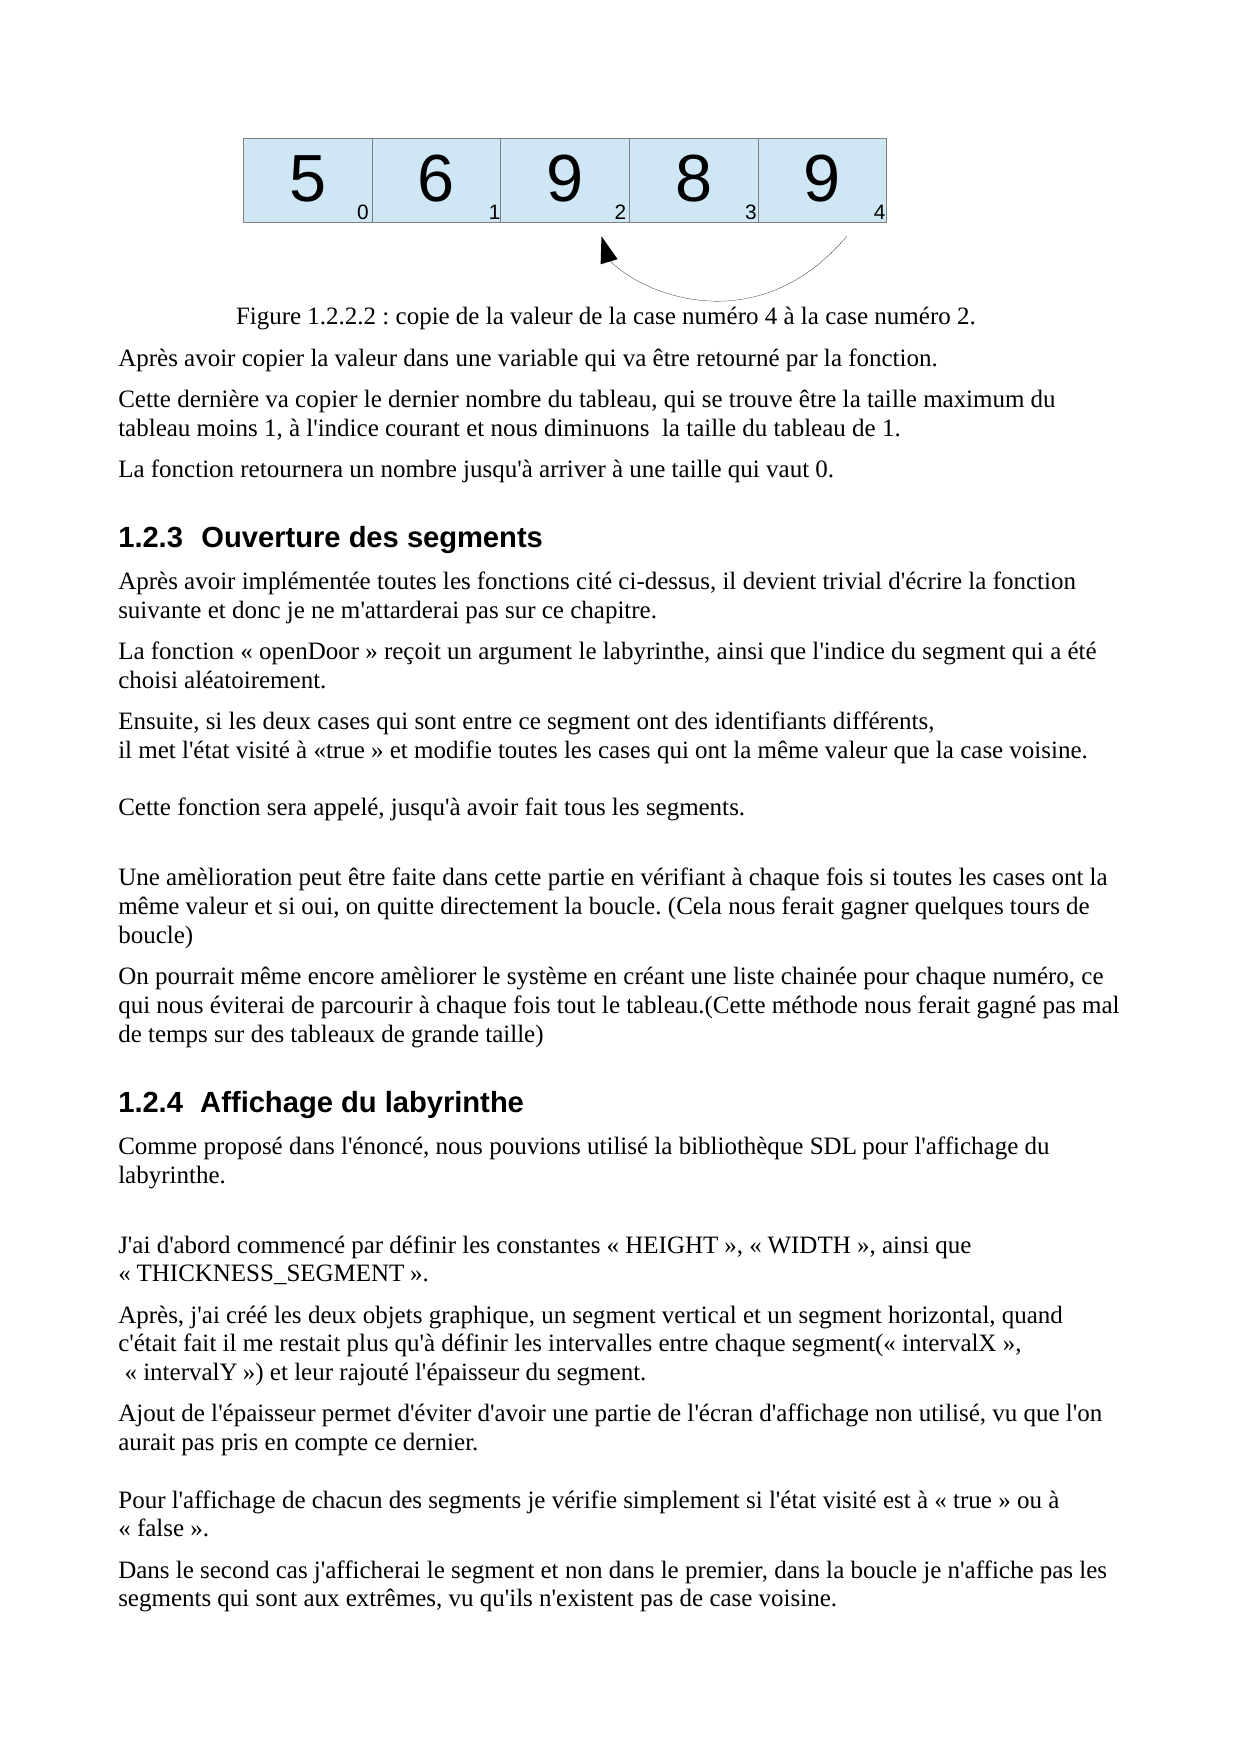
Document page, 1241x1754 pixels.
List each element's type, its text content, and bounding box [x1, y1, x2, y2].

text La fonction retournera un nombre jusqu'à arriver à une taille qui vaut 0. [118, 454, 1122, 483]
text Dans le second cas j'afficherai le segment et non dans le premier, dans la boucle je n'affiche pas les segments qui sont aux extrêmes, vu qu'ils n'existent pas de case voisine. [118, 1555, 1122, 1612]
text Ajout de l'épaisseur permet d'éviter d'avoir une partie de l'écran d'affichage non utilisé, vu que l'on aurait pas pris en compte ce dernier. Pour l'affichage de chacun des segments je vérifie simplement si l'état visité est à « true » ou à « false ». [118, 1398, 1122, 1542]
subtitle Affichage du labyrinthe [118, 1085, 1122, 1118]
text Cette dernière va copier le dernier nombre du tableau, qui se trouve être la taille maximum du tableau moins 1, à l'indice courant et nous diminuons la taille du tableau de 1. [118, 384, 1122, 441]
subtitle Ouverture des segments [118, 520, 1122, 554]
text Une amèlioration peut être faite dans cette partie en vérifiant à chaque fois si toutes les cases ont la même valeur et si oui, on quitte directement la boucle. (Cela nous ferait gagner quelques tours de boucle) [118, 834, 1122, 949]
text Après avoir implémentée toutes les fonctions cité ci-dessus, il devient trivial d'écrire la fonction suivante et donc je ne m'attarderai pas sur ce chapitre. [118, 566, 1122, 624]
text Figure 1.2.2.2 : copie de la valeur de la case numéro 4 à la case numéro 2. [118, 118, 1122, 330]
text La fonction « openDoor » reçoit un argument le labyrinthe, ainsi que l'indice du segment qui a été choisi aléatoirement. [118, 636, 1122, 694]
text J'ai d'abord commencé par définir les constantes « HEIGHT », « WIDTH », ainsi que « THICKNESS_SEGMENT ». [118, 1201, 1122, 1287]
text Après, j'ai créé les deux objets graphique, un segment vertical et un segment horizontal, quand c'était fait il me restait plus qu'à définir les intervalles entre chaque segment(« intervalX », « intervalY ») et leur rajouté l'épaisseur du segment. [118, 1300, 1122, 1386]
text On pourrait même encore amèliorer le système en créant une liste chainée pour chaque numéro, ce qui nous éviterai de parcourir à chaque fois tout le tableau.(Cette méthode nous ferait gagné pas mal de temps sur des tableaux de grande taille) [118, 961, 1122, 1047]
text Comme proposé dans l'énoncé, nous pouvions utilisé la bibliothèque SDL pour l'affichage du labyrinthe. [118, 1131, 1122, 1188]
text Ensuite, si les deux cases qui sont entre ce segment ont des identifiants différents, il met l'état visité à «true » et modifie toutes les cases qui ont la même valeur que la case voisine. Cette fonction sera appelé, jusqu'à avoir fait tous les segments. [118, 706, 1122, 821]
text Après avoir copier la valeur dans une variable qui va être retourné par la fonction. [118, 343, 1122, 371]
